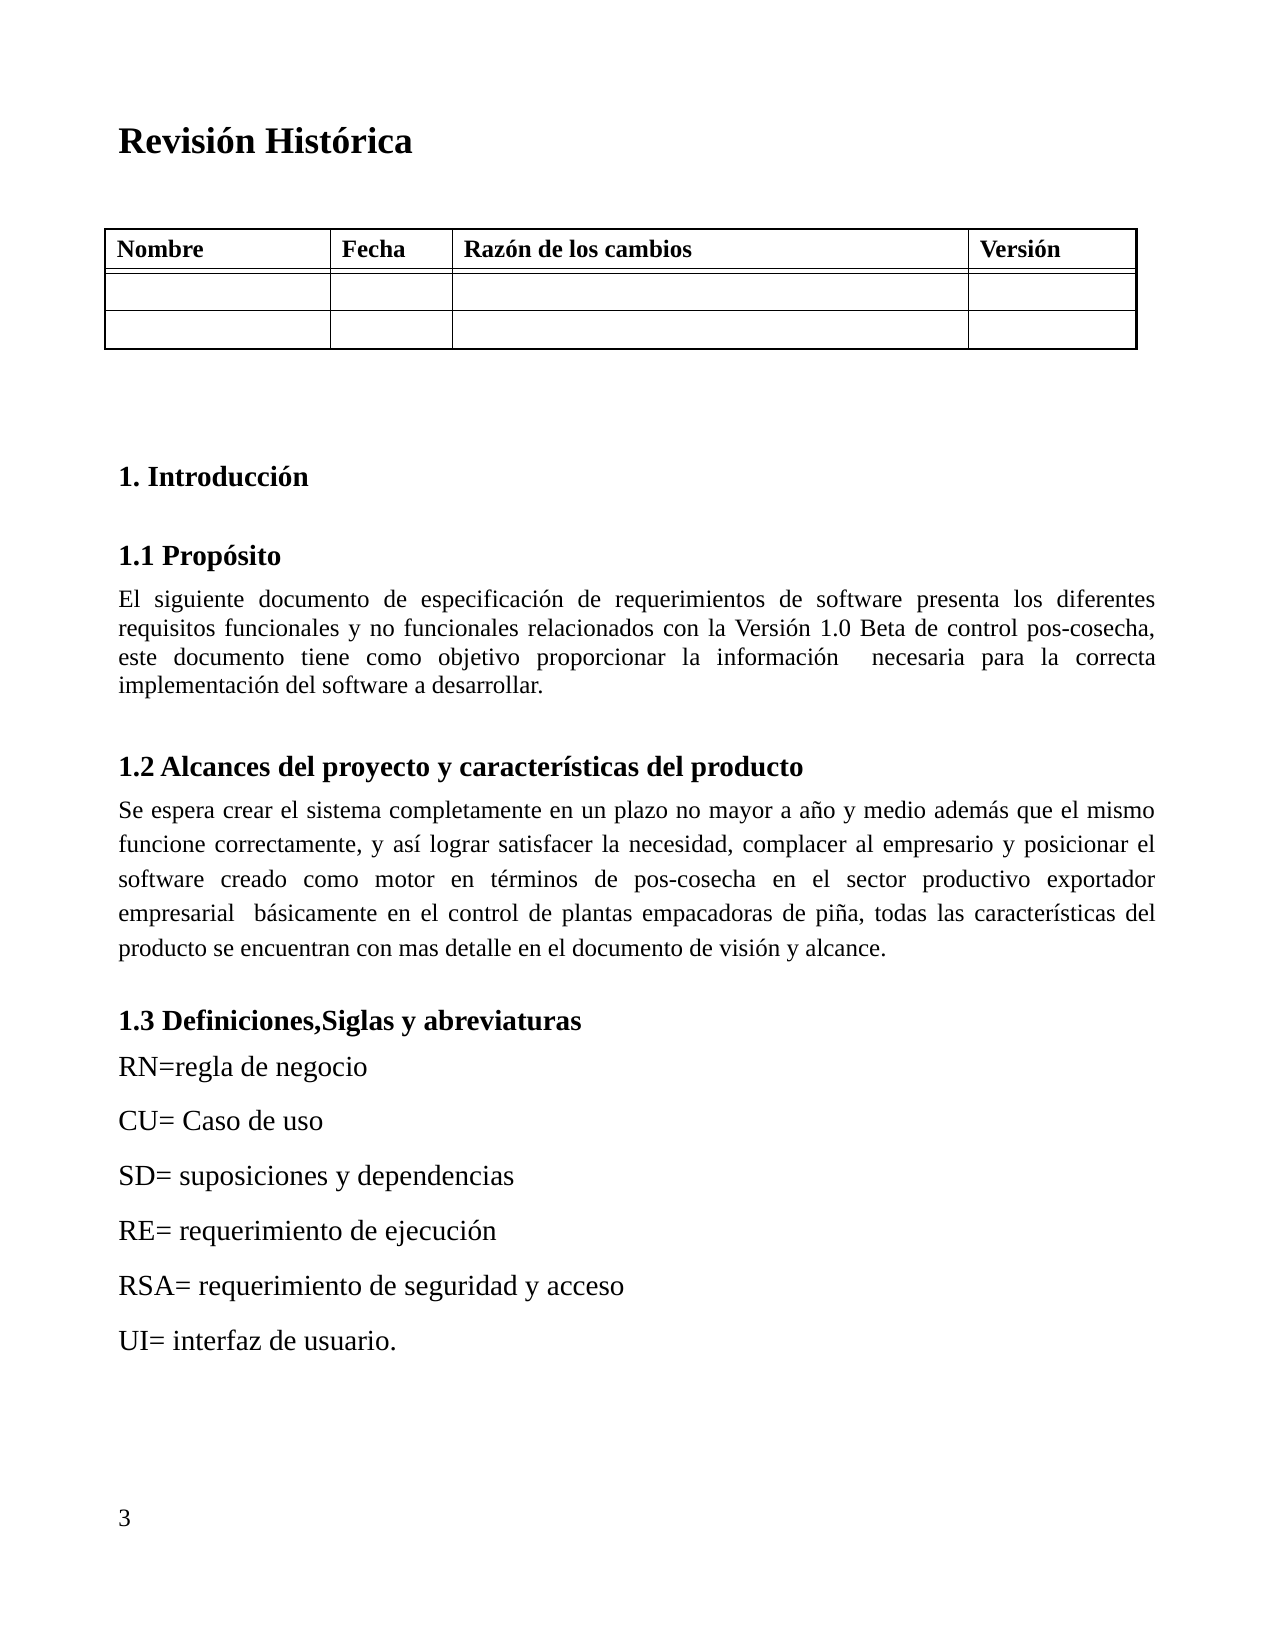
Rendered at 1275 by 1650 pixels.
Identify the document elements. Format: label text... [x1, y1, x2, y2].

table_cell [331, 269, 452, 273]
table_header Fecha [331, 230, 452, 267]
table_cell [969, 269, 1135, 273]
text RSA= requerimiento de seguridad y acceso [118, 1268, 1157, 1301]
table_cell [453, 269, 968, 273]
table_cell [331, 274, 452, 310]
text El siguiente documento de especificación de requerimientos de software presenta los diferentes requisitos funcionales y no funcionales relacionados con la Versión 1.0 Beta de control pos-cosecha, este documento tiene como objetivo proporcionar la información necesaria para la correcta implementación del software a desarrollar. [118, 584, 1157, 699]
table_header Nombre [106, 230, 330, 267]
text Revisión Histórica [118, 118, 1157, 161]
table_header Versión [969, 230, 1135, 267]
subtitle 1.2 Alcances del proyecto y características del producto [118, 749, 1157, 782]
subtitle 1. Introducción [118, 459, 1157, 492]
table_cell [453, 274, 968, 310]
table_cell [453, 311, 968, 348]
text CU= Caso de uso [118, 1103, 1157, 1137]
subtitle 1.1 Propósito [118, 538, 1157, 572]
table_cell [969, 311, 1135, 348]
text Se espera crear el sistema completamente en un plazo no mayor a año y medio además que el mismo funcione correctamente, y así lograr satisfacer la necesidad, complacer al empresario y posicionar el software creado como motor en términos de pos-cosecha en el sector productivo exportador empresarial básicamente en el control de plantas empacadoras de piña, todas las características del producto se encuentran con mas detalle en el documento de visión y alcance. [118, 795, 1157, 961]
table_cell [331, 311, 452, 348]
text SD= suposiciones y dependencias [118, 1158, 1157, 1192]
text UI= interfaz de usuario. [118, 1323, 1157, 1356]
table_cell [106, 274, 330, 310]
table_header Razón de los cambios [453, 230, 968, 267]
text RN=regla de negocio [118, 1049, 1157, 1082]
table_cell [969, 274, 1135, 310]
text RE= requerimiento de ejecución [118, 1213, 1157, 1247]
subtitle 1.3 Definiciones,Siglas y abreviaturas [118, 1003, 1157, 1036]
table_cell [106, 311, 330, 348]
table_cell [106, 269, 330, 273]
